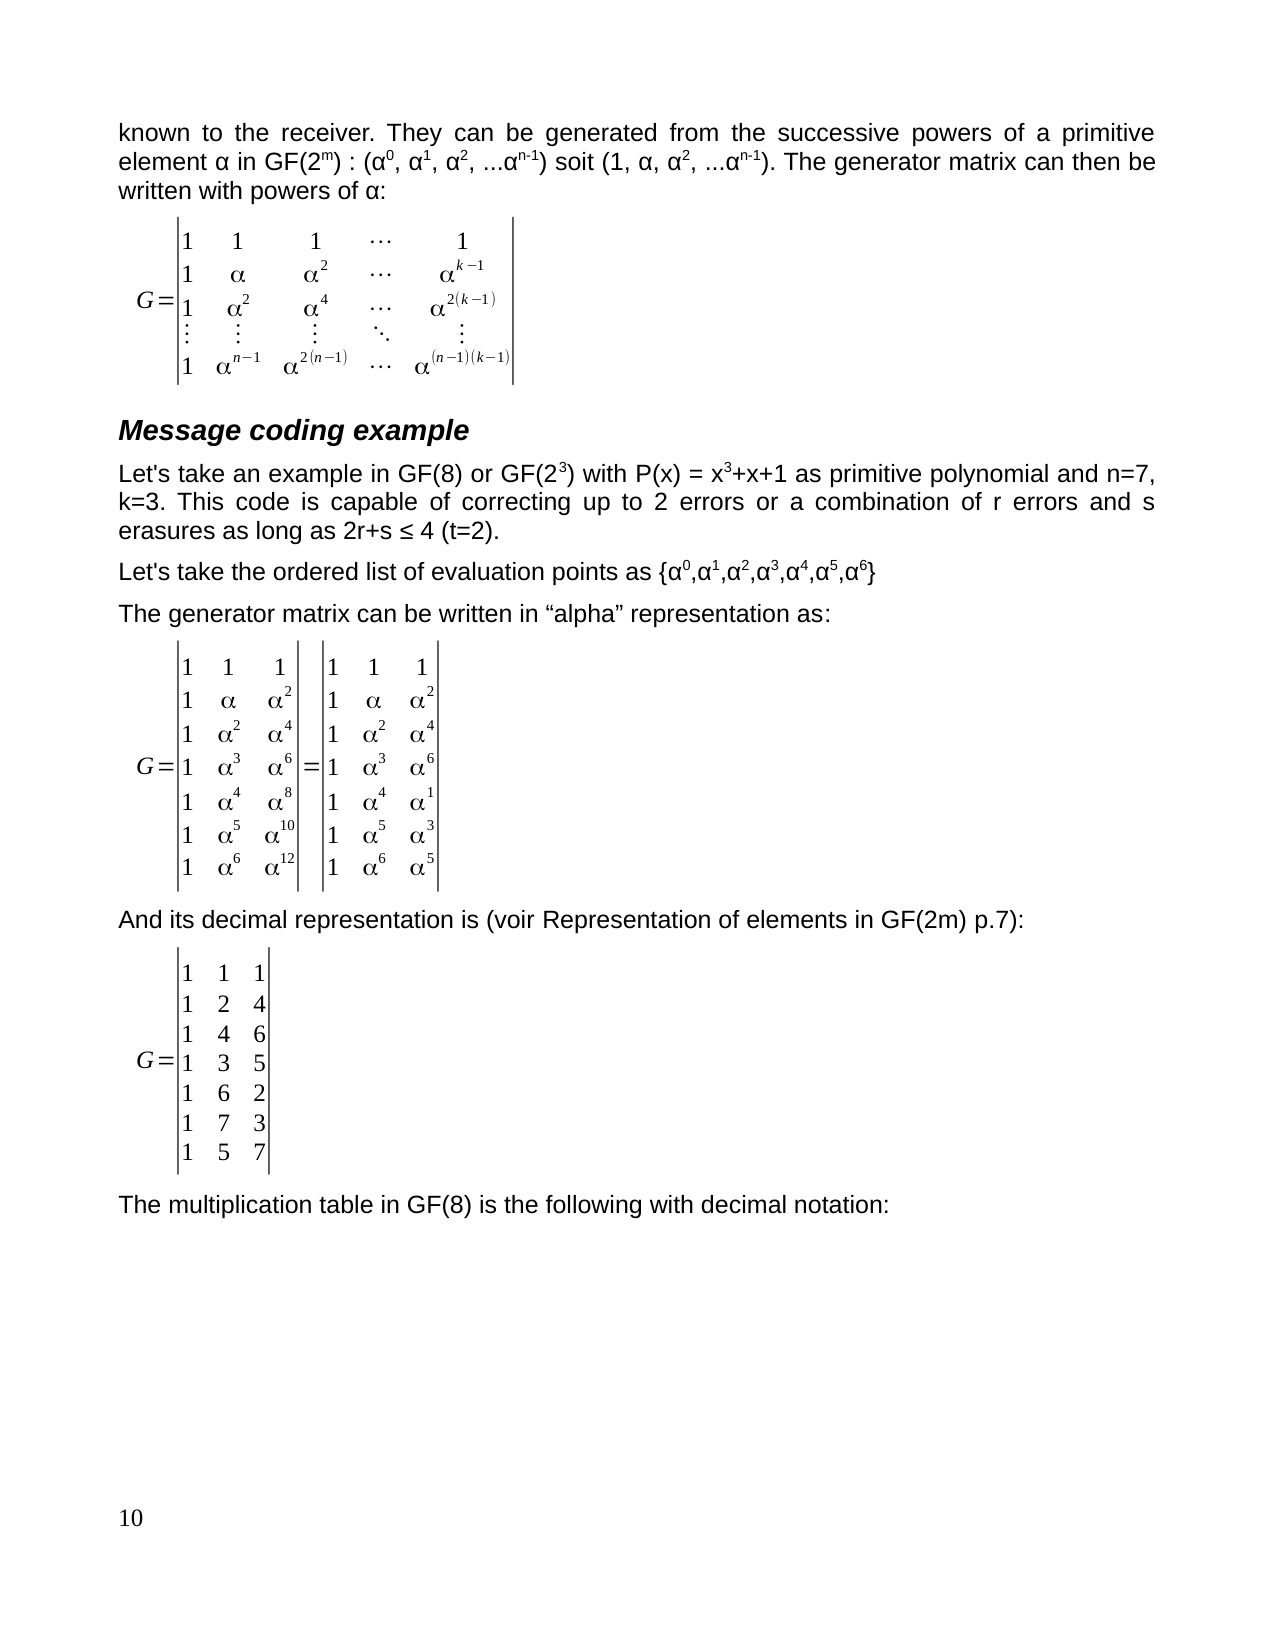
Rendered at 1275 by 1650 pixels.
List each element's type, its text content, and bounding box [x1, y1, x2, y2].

text known to the receiver. They can be generated from the successive powers of a primitive element α in GF(2m) : (α0, α1, α2, ...αn-1) soit (1, α, α2, ...αn-1). The generator matrix can then be written with powers of α: [118, 118, 1157, 204]
text Let's take an example in GF(8) or GF(23) with P(x) = x3+x+1 as primitive polynomial and n=7, k=3. This code is capable of correcting up to 2 errors or a combination of r errors and s erasures as long as 2r+s ≤ 4 (t=2). [118, 458, 1157, 545]
text The generator matrix can be written in “alpha” representation as: [118, 598, 1157, 627]
text And its decimal representation is (voir Representation of elements in GF(2m) p.7): [118, 906, 1157, 934]
text Let's take the ordered list of evaluation points as {α0,α1,α2,α3,α4,α5,α6} [118, 557, 1157, 586]
text The multiplication table in GF(8) is the following with decimal notation: [118, 1189, 1157, 1218]
subtitle Message coding example [118, 412, 1157, 446]
